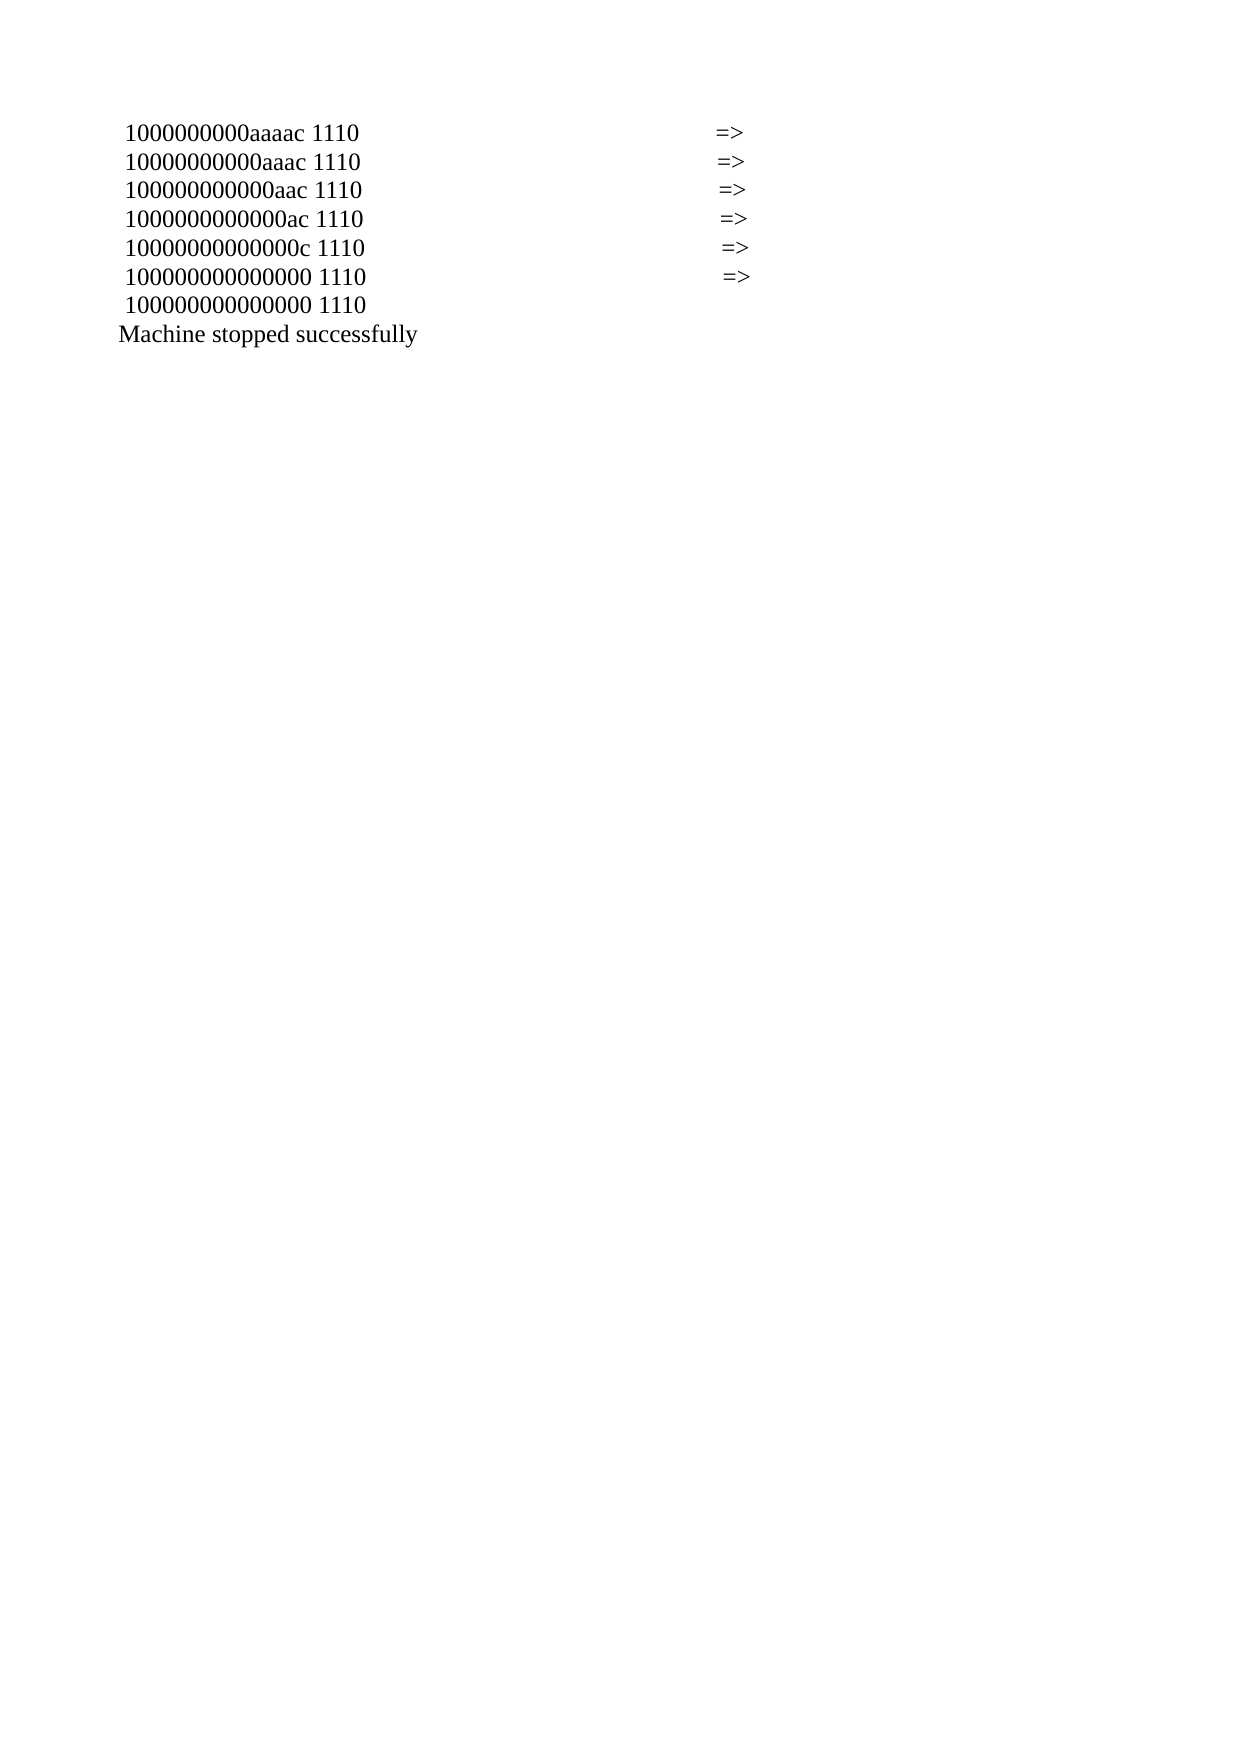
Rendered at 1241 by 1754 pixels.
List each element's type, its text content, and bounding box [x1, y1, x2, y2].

text Machine stopped successfully [118, 319, 1122, 348]
text 100000000000aac 1110 => [118, 176, 1122, 204]
text 100000000000000 1110 [118, 291, 1122, 319]
text 1000000000000ac 1110 => [118, 204, 1122, 233]
text 10000000000aaac 1110 => [118, 147, 1122, 176]
text 100000000000000 1110 => [118, 262, 1122, 291]
text 1000000000aaaac 1110 => [118, 118, 1122, 147]
text 10000000000000c 1110 => [118, 233, 1122, 262]
